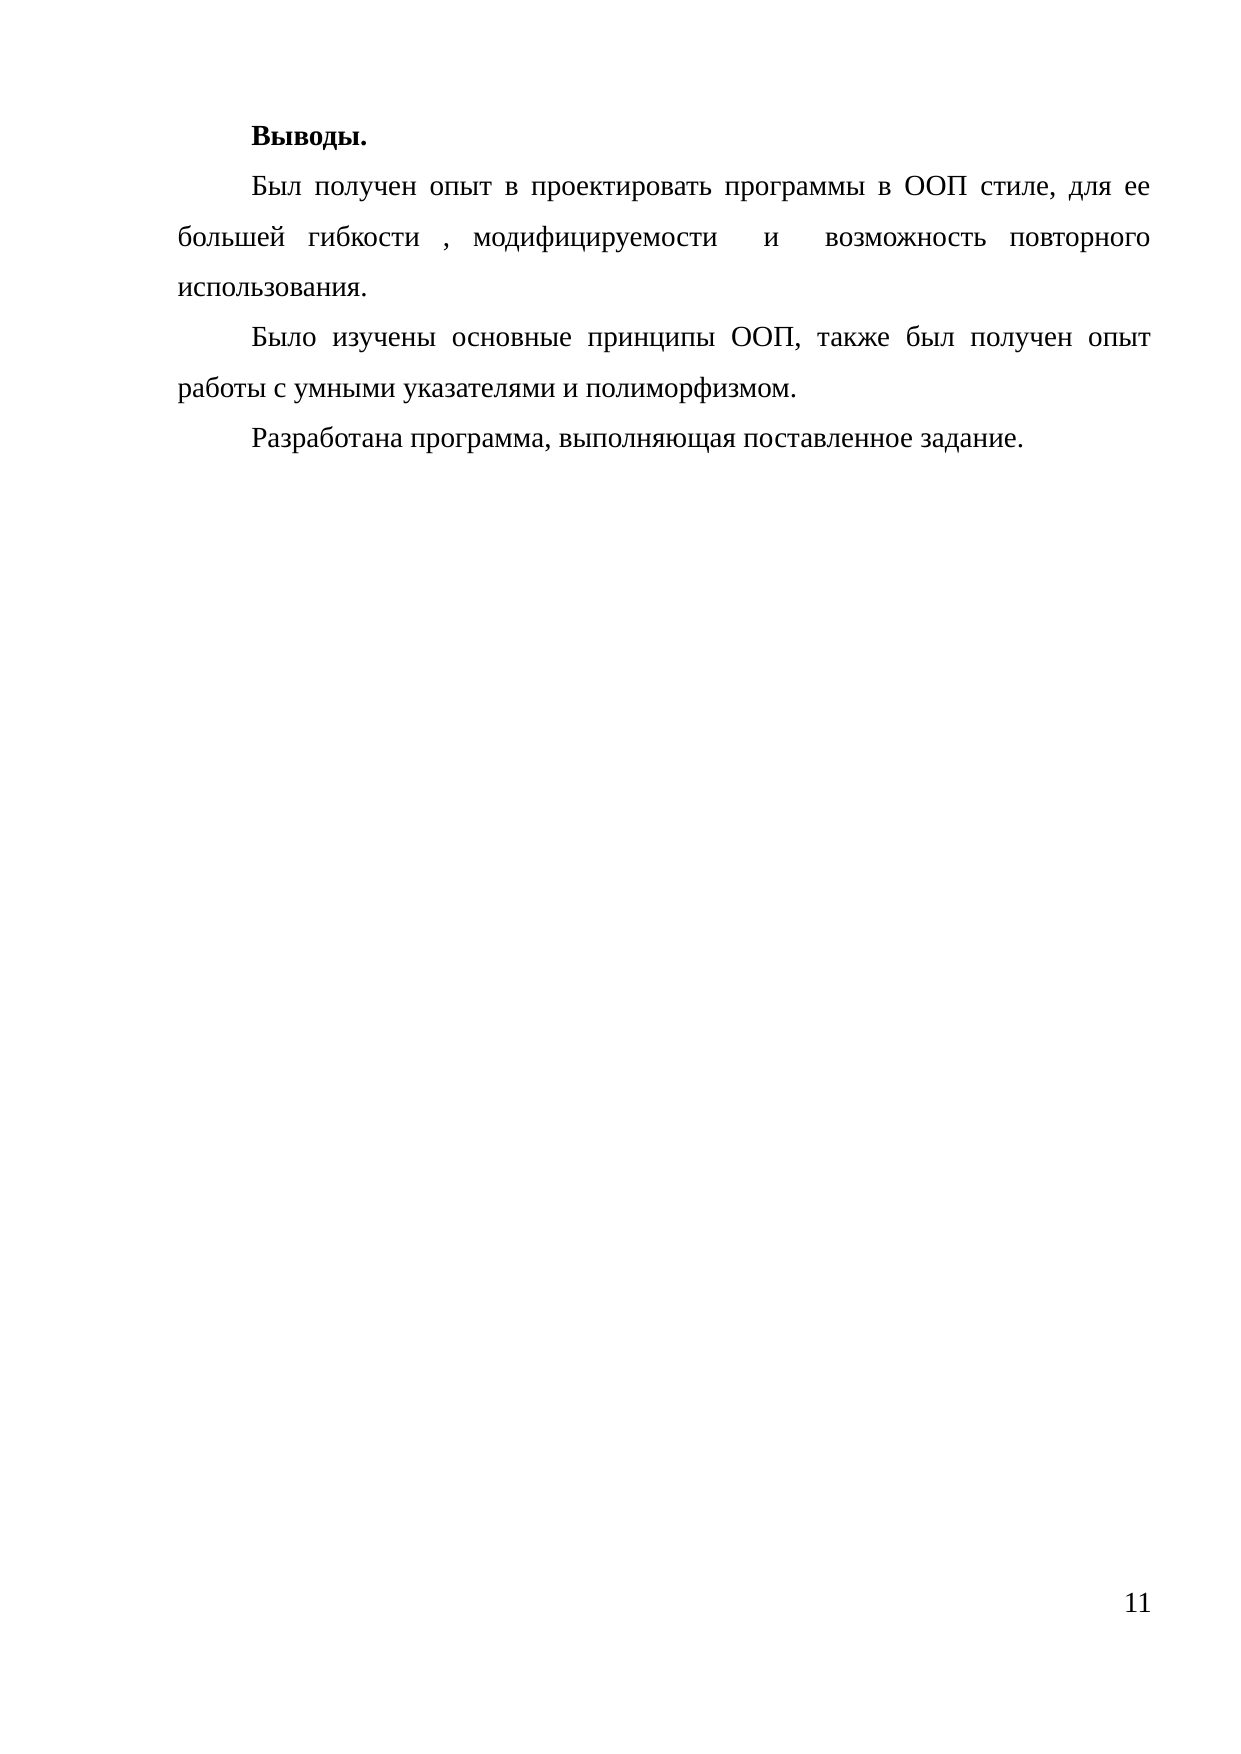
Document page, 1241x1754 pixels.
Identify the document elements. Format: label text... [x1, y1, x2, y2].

text Был получен опыт в проектировать программы в ООП стиле, для ее большей гибкости , модифицируемости и возможность повторного использования. [177, 168, 1152, 303]
text Разработана программа, выполняющая поставленное задание. [177, 420, 1152, 453]
subtitle Выводы. [177, 118, 1152, 152]
text Было изучены основные принципы ООП, также был получен опыт работы с умными указателями и полиморфизмом. [177, 319, 1152, 403]
